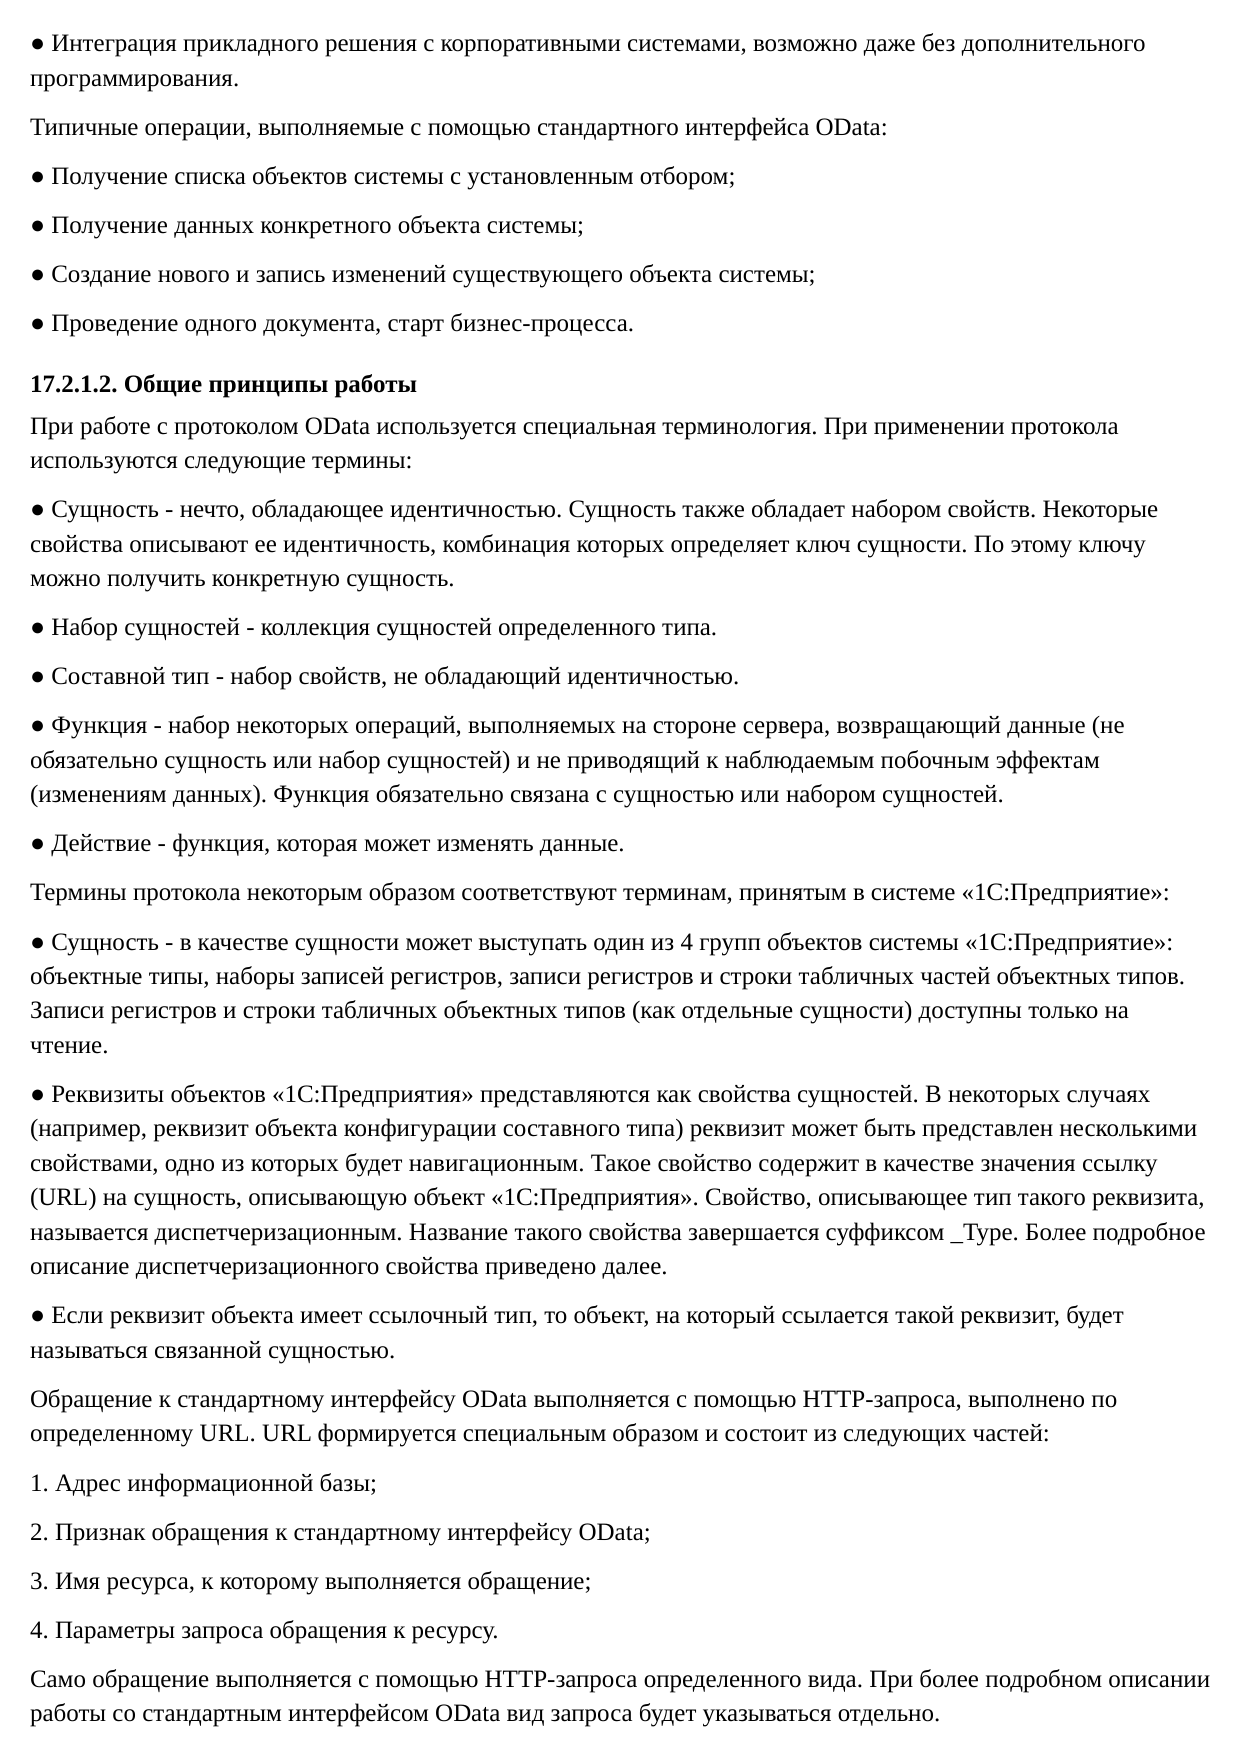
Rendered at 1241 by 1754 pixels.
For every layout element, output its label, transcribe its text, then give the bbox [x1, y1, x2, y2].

text ● Получение данных конкретного объекта системы; [30, 210, 1211, 238]
text ● Если реквизит объекта имеет ссылочный тип, то объект, на который ссылается такой реквизит, будет называться связанной сущностью. [30, 1301, 1211, 1364]
text ● Получение списка объектов системы с установленным отбором; [30, 161, 1211, 189]
text Термины протокола некоторым образом соответствуют терминам, принятым в системе «1С:Предприятие»: [30, 877, 1211, 906]
text ● Функция ‑ набор некоторых операций, выполняемых на стороне сервера, возвращающий данные (не обязательно сущность или набор сущностей) и не приводящий к наблюдаемым побочным эффектам (изменениям данных). Функция обязательно связана с сущностью или набором сущностей. [30, 710, 1211, 808]
text ● Реквизиты объектов «1С:Предприятия» представляются как свойства сущностей. В некоторых случаях (например, реквизит объекта конфигурации составного типа) реквизит может быть представлен несколькими свойствами, одно из которых будет навигационным. Такое свойство содержит в качестве значения ссылку (URL) на сущность, описывающую объект «1С:Предприятия». Свойство, описывающее тип такого реквизита, называется диспетчеризационным. Название такого свойства завершается суффиксом _Type. Более подробное описание диспетчеризационного свойства приведено далее. [30, 1079, 1211, 1280]
text Типичные операции, выполняемые с помощью стандартного интерфейса OData: [30, 112, 1211, 140]
text ● Сущность ‑ нечто, обладающее идентичностью. Сущность также обладает набором свойств. Некоторые свойства описывают ее идентичность, комбинация которых определяет ключ сущности. По этому ключу можно получить конкретную сущность. [30, 494, 1211, 592]
text ● Интеграция прикладного решения с корпоративными системами, возможно даже без дополнительного программирования. [30, 28, 1211, 91]
text ● Проведение одного документа, старт бизнес-процесса. [30, 308, 1211, 337]
text ● Набор сущностей ‑ коллекция сущностей определенного типа. [30, 612, 1211, 641]
text Само обращение выполняется с помощью HTTP-запроса определенного вида. При более подробном описании работы со стандартным интерфейсом OData вид запроса будет указываться отдельно. [30, 1664, 1211, 1727]
subtitle 17.2.1.2. Общие принципы работы [30, 369, 1211, 398]
text Обращение к стандартному интерфейсу OData выполняется с помощью HTTP-запроса, выполнено по определенному URL. URL формируется специальным образом и состоит из следующих частей: [30, 1384, 1211, 1447]
text ● Действие ‑ функция, которая может изменять данные. [30, 828, 1211, 857]
text ● Составной тип ‑ набор свойств, не обладающий идентичностью. [30, 661, 1211, 690]
text ● Сущность ‑ в качестве сущности может выступать один из 4 групп объектов системы «1С:Предприятие»: объектные типы, наборы записей регистров, записи регистров и строки табличных частей объектных типов. Записи регистров и строки табличных объектных типов (как отдельные сущности) доступны только на чтение. [30, 927, 1211, 1059]
text 2. Признак обращения к стандартному интерфейсу OData; [30, 1517, 1211, 1545]
text 4. Параметры запроса обращения к ресурсу. [30, 1615, 1211, 1643]
text 3. Имя ресурса, к которому выполняется обращение; [30, 1566, 1211, 1594]
text ● Создание нового и запись изменений существующего объекта системы; [30, 259, 1211, 288]
text 1. Адрес информационной базы; [30, 1468, 1211, 1496]
text При работе с протоколом OData используется специальная терминология. При применении протокола используются следующие термины: [30, 411, 1211, 474]
